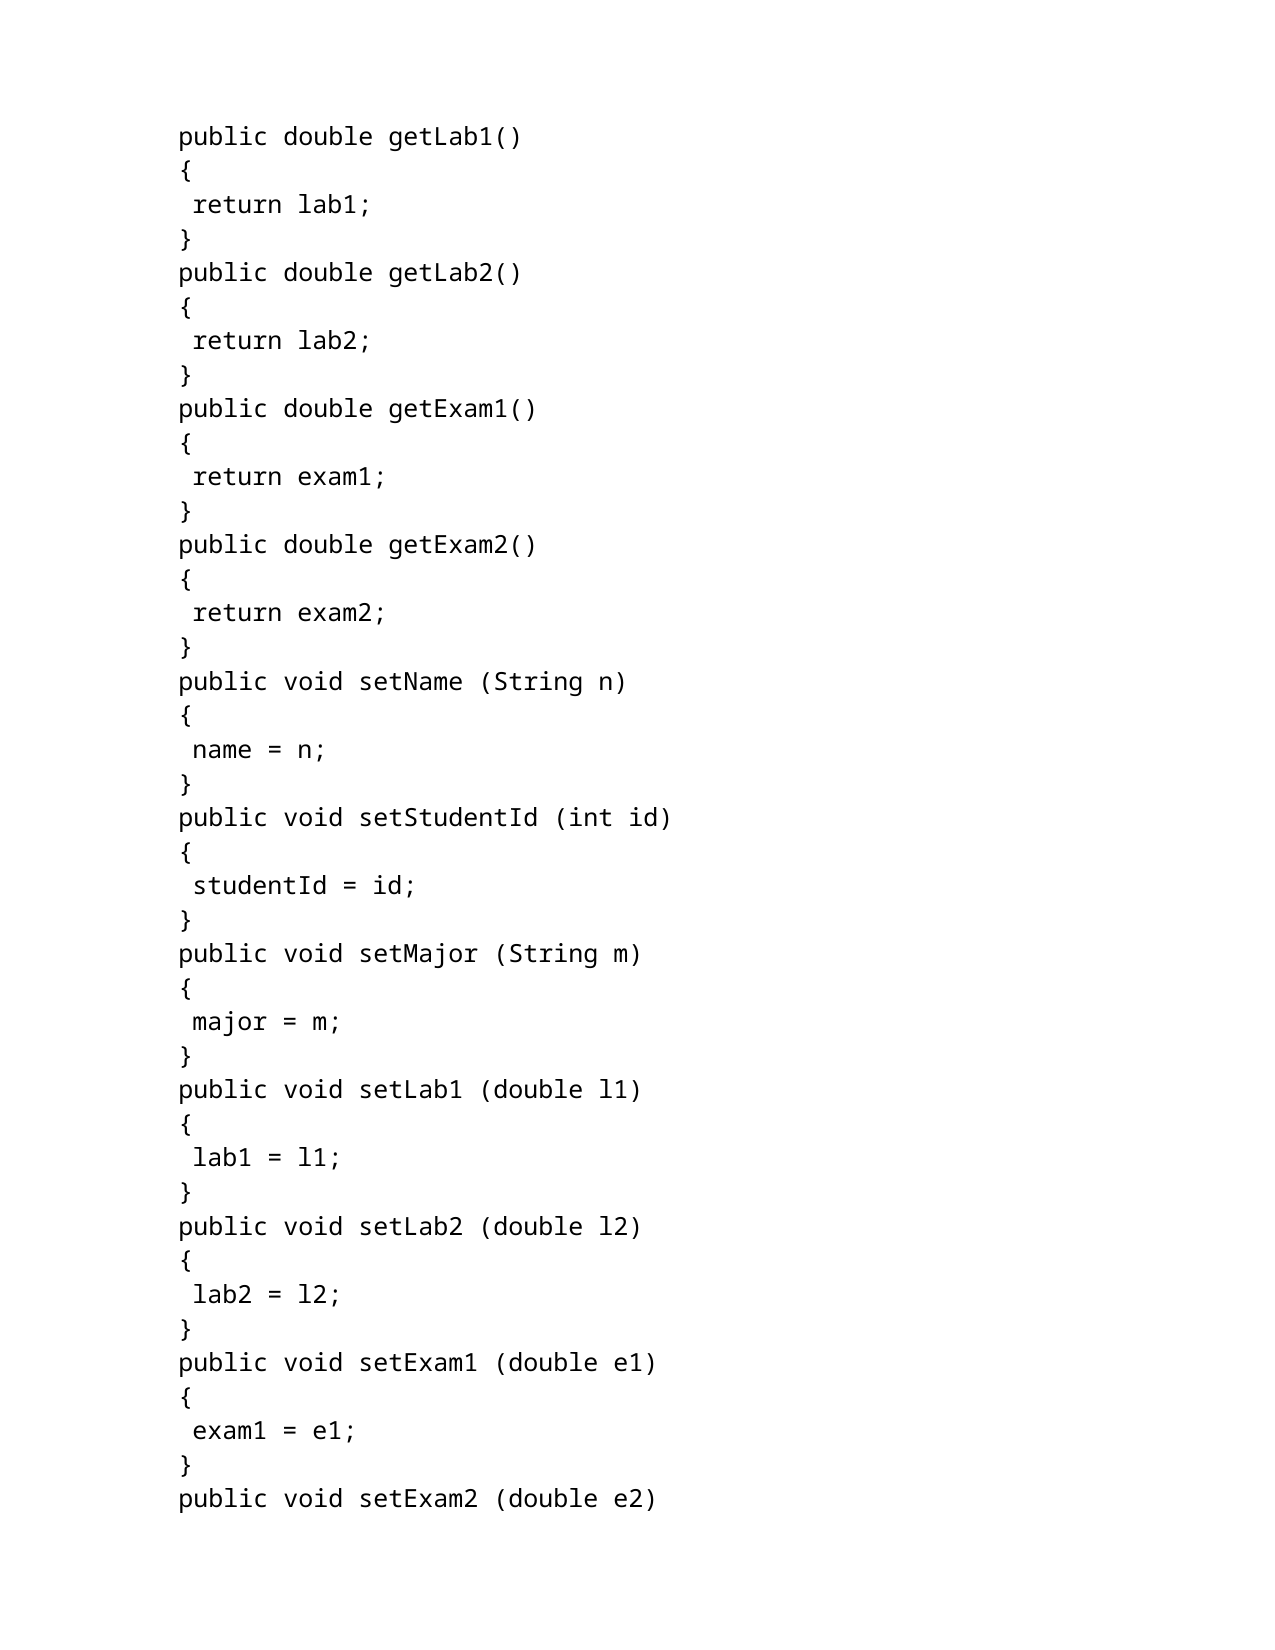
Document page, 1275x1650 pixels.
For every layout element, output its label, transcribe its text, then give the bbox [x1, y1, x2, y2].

text } [118, 493, 1157, 527]
text return lab2; [118, 322, 1157, 357]
text { [118, 561, 1157, 595]
text { [118, 833, 1157, 867]
text } [118, 1447, 1157, 1481]
text } [118, 629, 1157, 663]
text } [118, 1174, 1157, 1208]
text studentId = id; [118, 867, 1157, 902]
text } [118, 902, 1157, 936]
text major = m; [118, 1004, 1157, 1038]
text } [118, 1038, 1157, 1072]
text public void setLab1 (double l1) [118, 1072, 1157, 1106]
text { [118, 1378, 1157, 1412]
text } [118, 1310, 1157, 1344]
text } [118, 357, 1157, 391]
text lab1 = l1; [118, 1140, 1157, 1174]
text public void setExam1 (double e1) [118, 1344, 1157, 1378]
text public void setName (String n) [118, 663, 1157, 697]
text return exam1; [118, 459, 1157, 493]
text public void setExam2 (double e2) [118, 1481, 1157, 1515]
text return lab1; [118, 186, 1157, 220]
text { [118, 425, 1157, 459]
text { [118, 697, 1157, 731]
text lab2 = l2; [118, 1276, 1157, 1310]
text public void setMajor (String m) [118, 936, 1157, 970]
text exam1 = e1; [118, 1412, 1157, 1447]
text public void setLab2 (double l2) [118, 1208, 1157, 1242]
text name = n; [118, 731, 1157, 765]
text public double getLab2() [118, 254, 1157, 288]
text public double getExam2() [118, 527, 1157, 561]
text } [118, 220, 1157, 254]
text { [118, 1106, 1157, 1140]
text return exam2; [118, 595, 1157, 629]
text { [118, 152, 1157, 186]
text public double getLab1() [118, 118, 1157, 152]
text { [118, 970, 1157, 1004]
text { [118, 1242, 1157, 1276]
text } [118, 765, 1157, 799]
text public void setStudentId (int id) [118, 799, 1157, 833]
text { [118, 288, 1157, 322]
text public double getExam1() [118, 391, 1157, 425]
